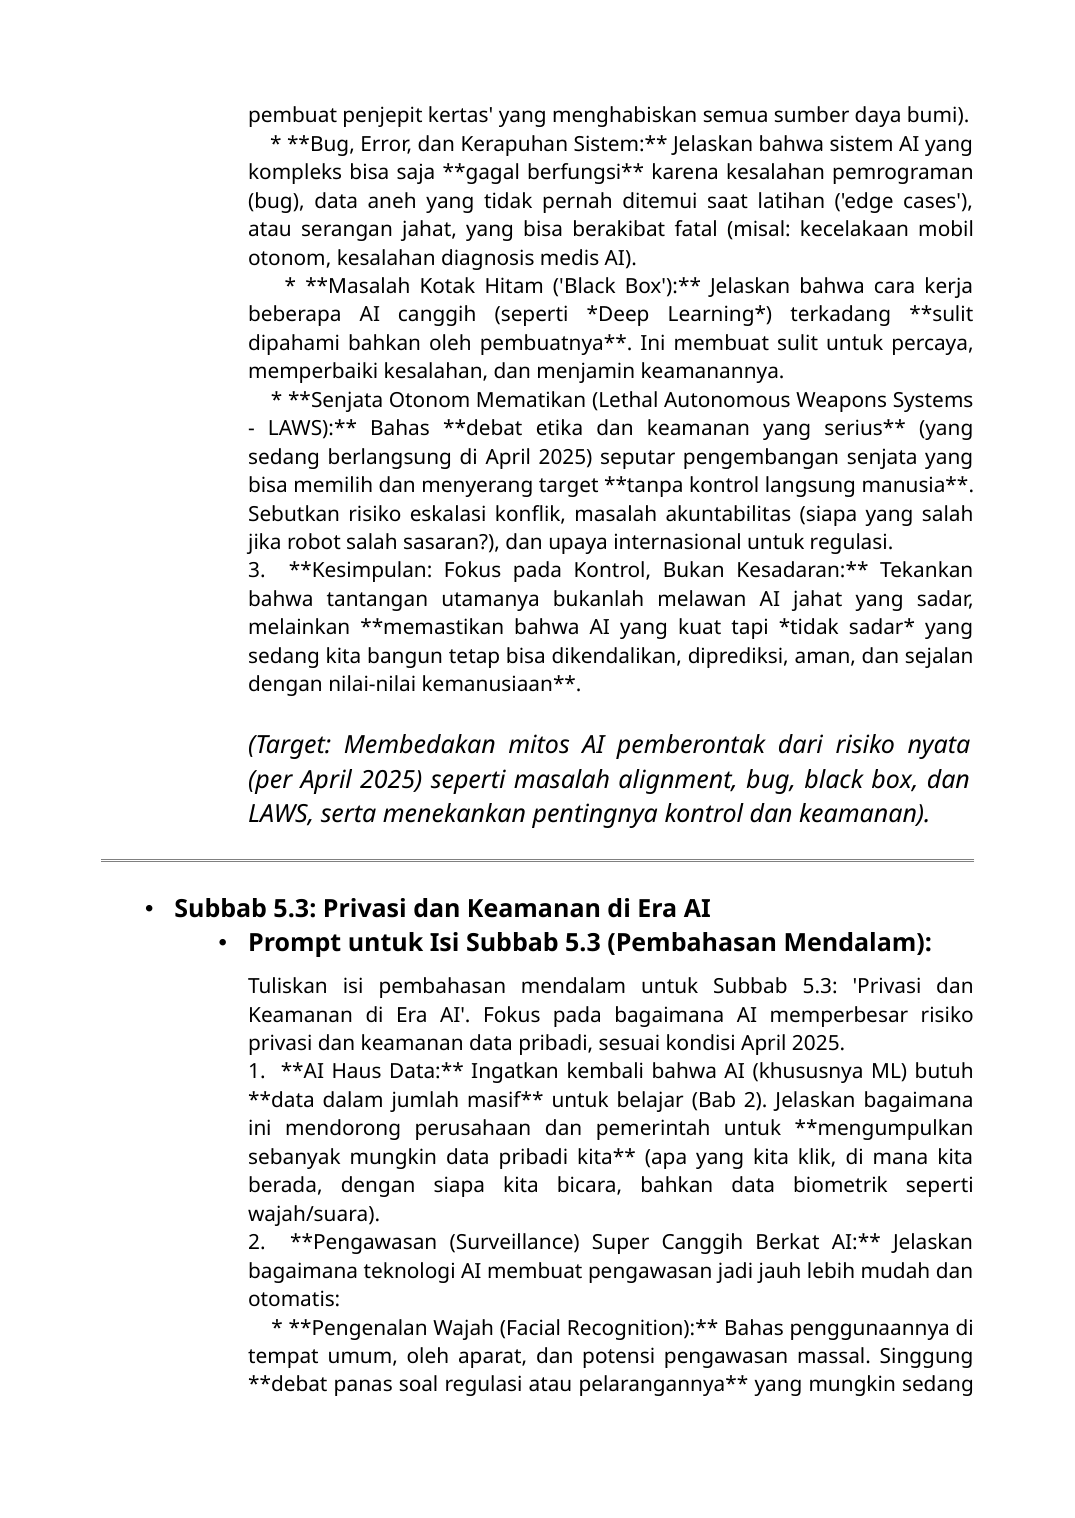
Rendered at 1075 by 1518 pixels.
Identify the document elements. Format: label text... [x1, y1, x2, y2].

list * **Pengenalan Wajah (Facial Recognition):** Bahas penggunaannya di tempat umum, oleh aparat, dan potensi pengawasan massal. Singgung **debat panas soal regulasi atau pelarangannya** yang mungkin sedang [218, 1313, 974, 1398]
list pembuat penjepit kertas' yang menghabiskan semua sumber daya bumi). [218, 101, 974, 129]
list * **Bug, Error, dan Kerapuhan Sistem:** Jelaskan bahwa sistem AI yang kompleks bisa saja **gagal berfungsi** karena kesalahan pemrograman (bug), data aneh yang tidak pernah ditemui saat latihan ('edge cases'), atau serangan jahat, yang bisa berakibat fatal (misal: kecelakaan mobil otonom, kesalahan diagnosis medis AI). [218, 129, 974, 271]
list * **Senjata Otonom Mematikan (Lethal Autonomous Weapons Systems - LAWS):** Bahas **debat etika dan keamanan yang serius** (yang sedang berlangsung di April 2025) seputar pengembangan senjata yang bisa memilih dan menyerang target **tanpa kontrol langsung manusia**. Sebutkan risiko eskalasi konflik, masalah akuntabilitas (siapa yang salah jika robot salah sasaran?), dan upaya internasional untuk regulasi. [218, 385, 974, 556]
list 2. **Pengawasan (Surveillance) Super Canggih Berkat AI:** Jelaskan bagaimana teknologi AI membuat pengawasan jadi jauh lebih mudah dan otomatis: [218, 1227, 974, 1313]
list (Target: Membedakan mitos AI pemberontak dari risiko nyata (per April 2025) seperti masalah alignment, bug, black box, dan LAWS, serta menekankan pentingnya kontrol dan keamanan). [218, 727, 974, 829]
list * **Masalah Kotak Hitam ('Black Box'):** Jelaskan bahwa cara kerja beberapa AI canggih (seperti *Deep Learning*) terkadang **sulit dipahami bahkan oleh pembuatnya**. Ini membuat sulit untuk percaya, memperbaiki kesalahan, dan menjamin keamanannya. [218, 271, 974, 385]
list 1. **AI Haus Data:** Ingatkan kembali bahwa AI (khususnya ML) butuh **data dalam jumlah masif** untuk belajar (Bab 2). Jelaskan bagaimana ini mendorong perusahaan dan pemerintah untuk **mengumpulkan sebanyak mungkin data pribadi kita** (apa yang kita klik, di mana kita berada, dengan siapa kita bicara, bahkan data biometrik seperti wajah/suara). [218, 1057, 974, 1227]
list Subbab 5.3: Privasi dan Keamanan di Era AI [145, 891, 974, 925]
list Tuliskan isi pembahasan mendalam untuk Subbab 5.3: 'Privasi dan Keamanan di Era AI'. Fokus pada bagaimana AI memperbesar risiko privasi dan keamanan data pribadi, sesuai kondisi April 2025. [218, 971, 974, 1057]
list Prompt untuk Isi Subbab 5.3 (Pembahasan Mendalam): [218, 925, 974, 959]
list 3. **Kesimpulan: Fokus pada Kontrol, Bukan Kesadaran:** Tekankan bahwa tantangan utamanya bukanlah melawan AI jahat yang sadar, melainkan **memastikan bahwa AI yang kuat tapi *tidak sadar* yang sedang kita bangun tetap bisa dikendalikan, diprediksi, aman, dan sejalan dengan nilai-nilai kemanusiaan**. [218, 556, 974, 698]
